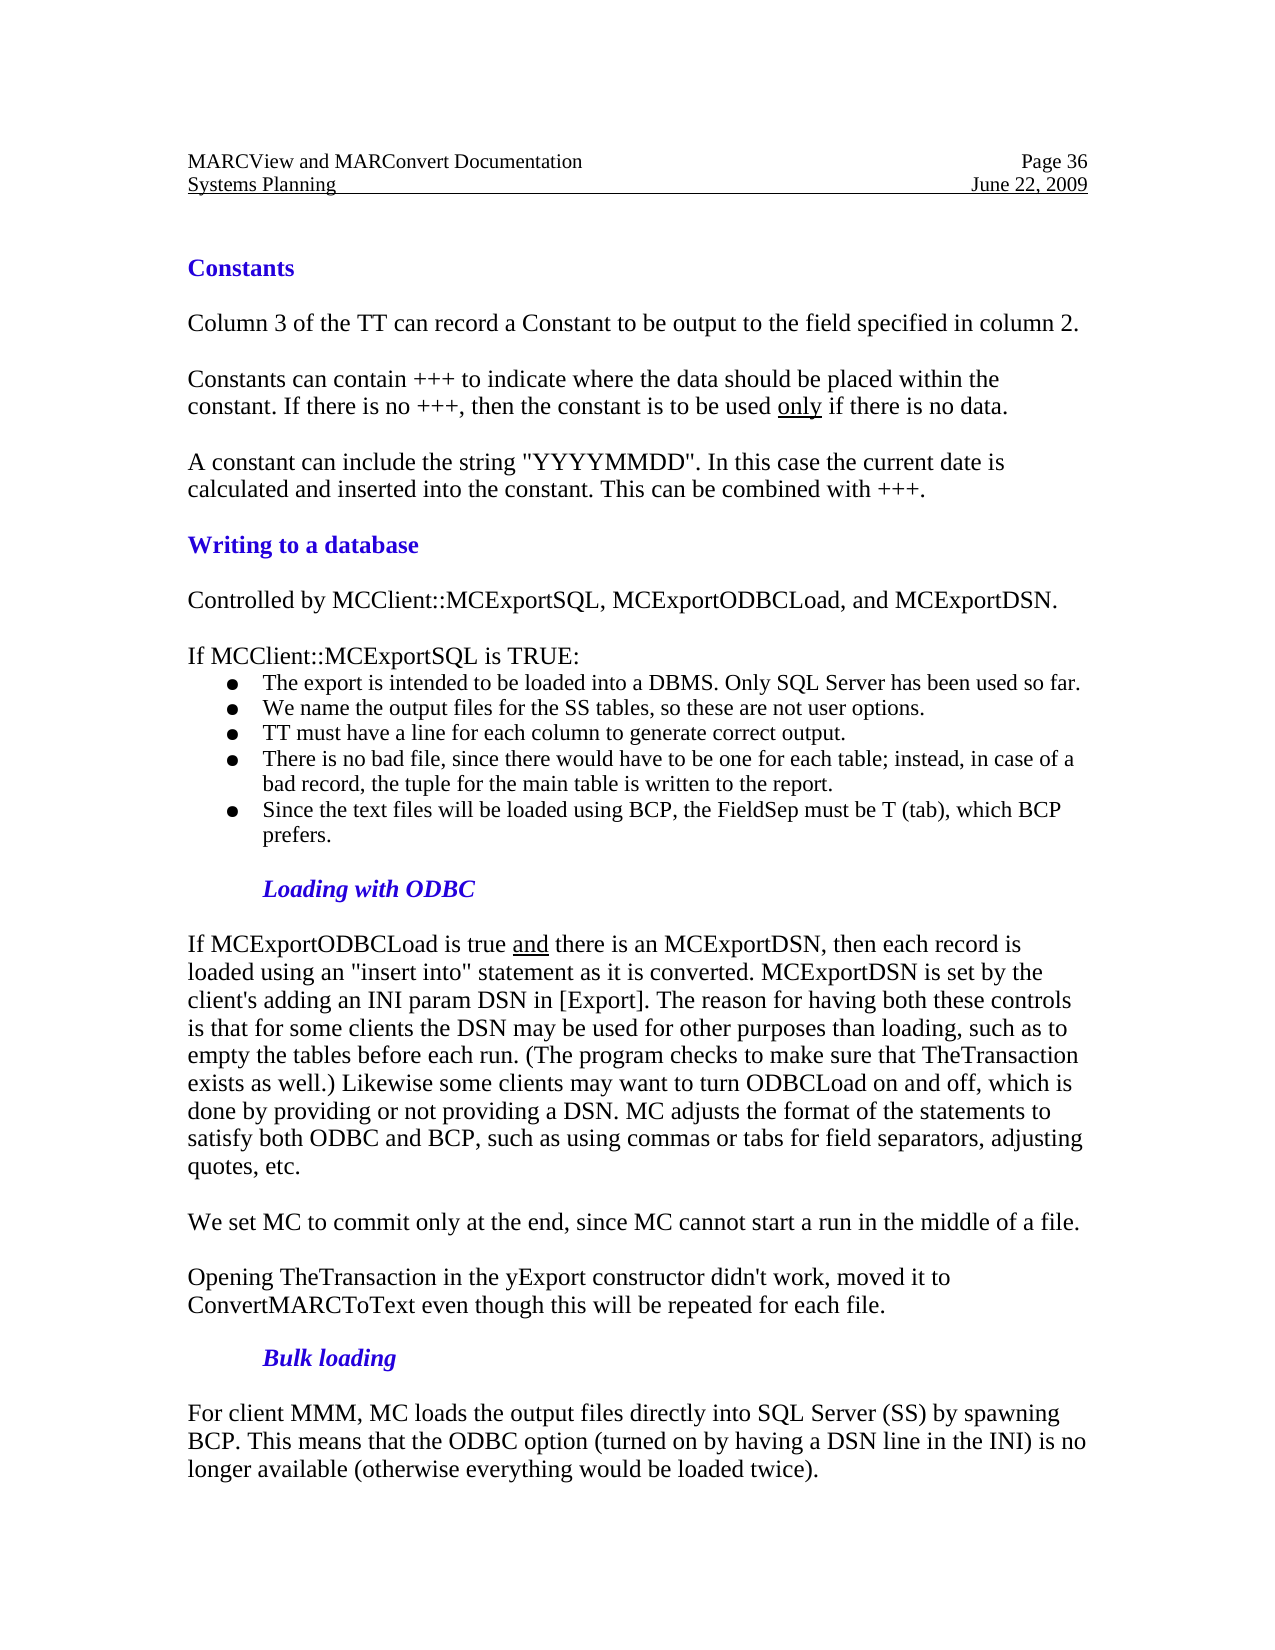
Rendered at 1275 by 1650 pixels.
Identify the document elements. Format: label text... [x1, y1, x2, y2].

subtitle Loading with ODBC [262, 875, 1087, 903]
list We name the output files for the SS tables, so these are not user options. [225, 695, 1087, 720]
text We set MC to commit only at the end, since MC cannot start a run in the middle of a file. [187, 1208, 1087, 1235]
text If MCExportODBCLoad is true and there is an MCExportDSN, then each record is loaded using an "insert into" statement as it is converted. MCExportDSN is set by the client's adding an INI param DSN in [Export]. The reason for having both these controls is that for some clients the DSN may be used for other purposes than loading, such as to empty the tables before each run. (The program checks to make sure that TheTransaction exists as well.) Likewise some clients may want to turn ODBCLoad on and off, which is done by providing or not providing a DSN. MC adjusts the format of the statements to satisfy both ODBC and BCP, such as using commas or tabs for field separators, adjusting quotes, etc. [187, 931, 1087, 1180]
list There is no bad file, since there would have to be one for each table; instead, in case of a bad record, the tuple for the main table is written to the report. [225, 746, 1087, 797]
subtitle Constants [187, 254, 1087, 282]
text For client MMM, MC loads the output files directly into SQL Server (SS) by spawning BCP. This means that the ODBC option (turned on by having a DSN line in the INI) is no longer available (otherwise everything would be loaded twice). [187, 1399, 1087, 1482]
text Controlled by MCClient::MCExportSQL, MCExportODBCLoad, and MCExportDSN. [187, 586, 1087, 614]
subtitle Bulk loading [262, 1344, 1087, 1372]
subtitle Writing to a database [187, 531, 1087, 559]
list The export is intended to be loaded into a DBMS. Only SQL Server has been used so far. [225, 669, 1087, 695]
list TT must have a line for each column to generate correct output. [225, 720, 1087, 746]
text A constant can include the string "YYYYMMDD". In this case the current date is calculated and inserted into the constant. This can be combined with +++. [187, 448, 1087, 503]
text Constants can contain +++ to indicate where the data should be placed within the constant. If there is no +++, then the constant is to be used only if there is no data. [187, 365, 1087, 420]
text If MCClient::MCExportSQL is TRUE: [187, 642, 1087, 669]
text Column 3 of the TT can record a Constant to be output to the field specified in column 2. [187, 309, 1087, 337]
text Opening TheTransaction in the yExport constructor didn't work, moved it to ConvertMARCToText even though this will be repeated for each file. [187, 1263, 1087, 1318]
list Since the text files will be loaded using BCP, the FieldSep must be T (tab), which BCP prefers. [225, 797, 1087, 847]
